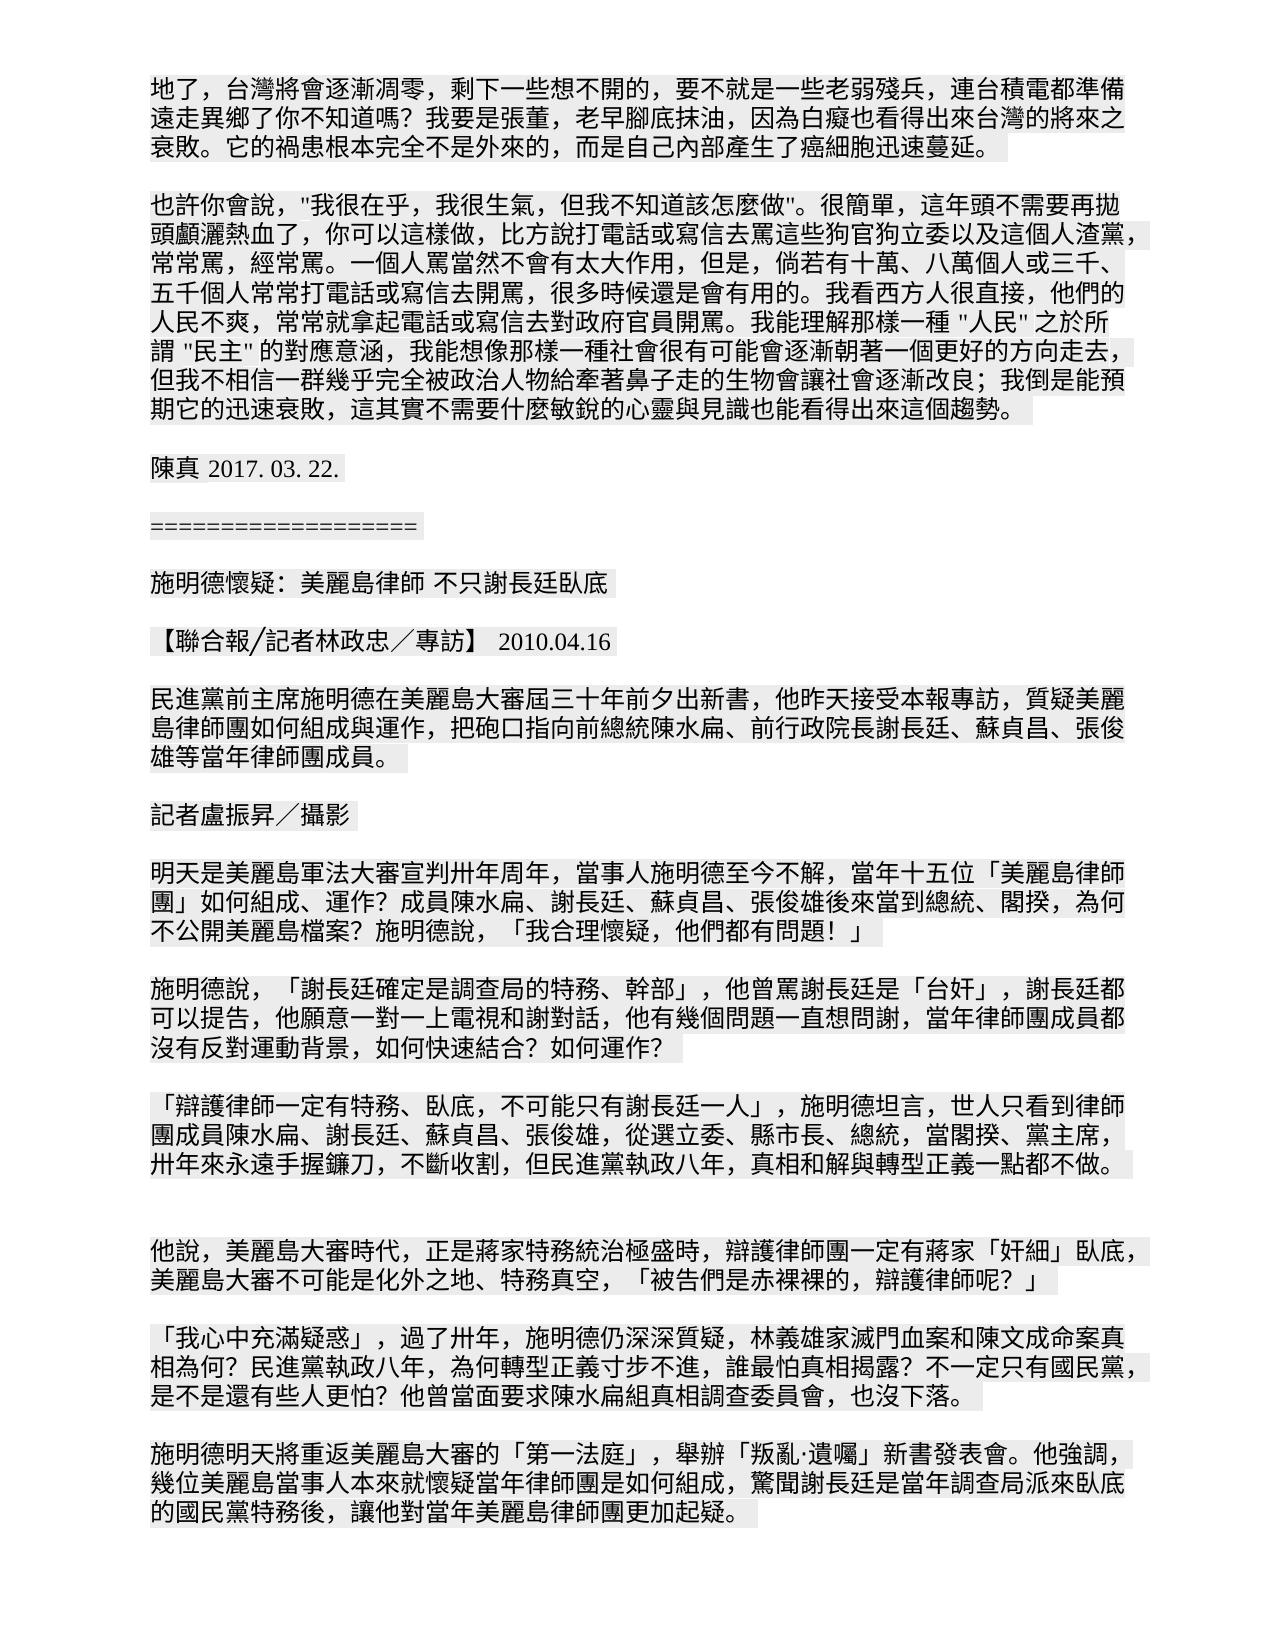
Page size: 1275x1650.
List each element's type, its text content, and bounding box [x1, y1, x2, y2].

text 底下施明德的事是幾年前的 "新聞"。我常納悶，台灣人不知道是健忘還是無感，好像根本記不住事情，即便天大的事，幾分鐘就忘了，要不就是完全沒有感覺，毫無反應，不管政治如何齷齪，好像永遠都無法擁有自己的真實感受與見解，永遠等著主流媒體及主流政治勢力來告訴我們應該高興還是應該憤怒，應該關注還是應該忽而略之，應該火大還是應該一笑置之。 林義雄常用這樣一個對比來形容台灣的政治："無恥政客 VS.善良人民"。但我覺得這樣一種圖像的呈現無法切合真實。在我看來，台灣的政治比較像是長這樣："好一點的政客 VS. 人渣政客"，至於 "(台灣)人民"，其實是不存在的，它只是一種旁觀者，一種被動員的工具，棋局之中並無所謂 "人民" 的一席之地。在這種情況下，兩種類型的政客進行鬥爭，誰將勝出，不言可喻。 所謂邪不勝正，此理並非不證自明，而是有個前提要件，那就是它只會發生在一種 "在乎正邪" 的社會裏頭，"正" 才有可能在一種實質的意義上打贏 "邪"，而使得社會朝一個好的方向進化，反之則 "反淘汰"；越是人渣，越容易當道，整個社會便也越來越不堪。 倘若我所謂的 "好一點的政客 VS. 人渣政客" 這樣一種政治圖像確實比較合乎真實，那麼，這樣一種政治，它基本上根本不是所謂藍綠之爭，而是一種 "正不勝邪"、"人渣不斷茁壯、不斷成功消滅好人" 的一種反淘汰過程。在這歷史過程中，你可以清楚看到，所謂 "人民" 事實上是沒有任何決策與發言權的，它只是主流一方藉以操弄動員的工具。不管哪一面旗子當家其實都不是重點，重點是，"人民" 永遠效忠於主流得勢的那一方。 在這歷史過程中，你也可以清楚看到，表面上的藍綠政治立場或所謂統獨，其實同樣也只是一種手段，而非目的本身。哪一種手段容易使得開，容易使得狠，使得具有最大殺傷力，此一手段就會逐漸成為主流。這也是為什麼早在30年前當台獨就咱那小貓兩三隻時我就能預見有一天台獨很有可能會有壓倒性的支持度，因為不管從主客觀哪一種因素來看，其實都早已預設了這樣的結果。 至於往後如何演變，姑且略過不表。在此我只是想說，表面上旗子換了顏色，政黨輪替了，但骨子裏其實什麼也沒變，與其說藍敗綠勝，不如說陰暗邪惡的那一套思維與作法乃至原班人馬，始終都是贏家，根本什麼也沒變。國、民兩黨中，各自擁有的人渣勢力不斷聚攏、融合、交配，演化成為一個新興勢力。在這個意義上，它確實是 "新" 的，因其前所未見；但在善惡是非的意義上，它卻完全是舊的，玩的全是陰暗邪門的老把戲：憑藉各種謊言與暴力以及權力與資源，進行斂財，擴權，威嚇利誘，乃至無法無天。 這有點像癌細胞的擴散與轉移那樣，當 "好細胞" 根本打不過 "壞細胞"，壞細胞就會加速擴散蔓延，吸引更多的壞細胞加入或使好細胞也跟著產生病變。 這個人渣詐騙集團全方位騙得所有權力不過也才十個月，幾乎日行一惡，為惡與擴散速度之快，若非親歷其中，實難想像；依此速度，台灣很快就會走入癌症末期。讓我更覺得不可思議的是：這個根本不存在任何具體意義的所謂 "台灣人民"，不管人渣如何惡搞，居然完全視而不見，聽而不聞。 有時我都很納悶，台灣又不是我的小孩，好壞全歸我家的事。既然它不是 "我的" 小孩，既然你也一樣身處其中，深受其害，怎麼我的整個生活周遭幾乎完完全全看不見半個人影呢？幾乎沒有一個在乎的。我能理解各方清高空靈之士眼界之高，品味之深，關注的全是大格局、大國際，親近的全是高藝術、高文化，在乎那彷彿意味著千秋萬世的概念世界與靈魂志業，根本不屑於確實十分猥瑣而卑微的島內政治現實；台灣即便整個沉到海底，事實上對於整個大世界，的確一點影響也沒有。問題是，事情大或小往往得看你身處何處而定。一千公里外的一團大便你也許不需要在乎，但你家若一屋子全是大便，而你卻說你只關心宇宙與地球的永續生存，那不是很奇怪嗎？而且，在你心胸很大之前，你總該 "先" 關注那所謂小的吧？一個人有可能不在乎他眼前的饑荒餓莩，卻在乎一萬公里外的糧食短缺嗎？ 再說，你也許可以很清高，不屑政治，但你總該屑一下你和你家人的基本健康吧？你不知道人渣黨這兩天竟然偷偷摸摸、莫名其妙、荒天下之大唐地放寬一百多項農產品的農藥管制標準嗎？甚至由零檢出一舉放寬到超標數十倍，保證讓你得肝癌、卵巢癌、腎衰竭，保證讓你不孕、神經受損...等等等。 從來只聽過食品安全標準與各項環境安全檢測指標是隨著生活水平的提高而越來越進步，越來越嚴格，怎麼可能會有人不但大開健康與文明倒車，對毒物如此不設限，這樣你以後還敢喝茶還敢買蔬菜水果吃嗎？這個人渣黨是瘋了嗎？但我可以很負責任地跟你說，他們不但沒有瘋，而且為一己謀取暴利的算盤打得比過去更精更猛了。人渣黨之所以如此積極而且完全是偷偷摸摸地、先斬後奏地幹這種人神共憤的怪事，無非就是為了給往後開放各種外國有毒食品進口先開一道方便門，不惜出賣眾人的基本生命健康。其中最主要的 "外國"，當然就是日本和美國。也就是說，正是人渣黨的主子要他們這麼做，往後再毒的東西統統都可以輕易進口，因為當你訂出這樣一個有訂等於沒有訂的無限寬廣的檢驗標準時，任何有毒食品都很難不合格。 如果連這樣你還是不生氣不在乎無所謂沒感覺，甚至懶得知道發生什麼事，那我真心覺得很無言。長年困居島上，跟這樣一群人當同胞，實在是有夠痛苦而且非常危險，因為你等於是被迫得把自己的命運交到這樣一群低能無感到很難想像的同胞手裏，就只因為無腦的人數遠遠比有腦子的多，就得被迫陪葬。我沒法想像世界上怎麼會洗腦出這樣一群人，從舊國民黨到人渣黨，半個多世紀來整天喊民主，自我歌頌，得意非凡，但他其實連一丁點的腦子和心靈也沒有。 我知道綠油油的生物又要叫罵些什麼了，全屬固定台詞，例如："過不慣台灣寶島的民主生活，那就滾回專制獨裁的中國去！"。老實說，有點辦法的老早一個個全滾到全世界各地了，台灣將會逐漸凋零，剩下一些想不開的，要不就是一些老弱殘兵，連台積電都準備遠走異鄉了你不知道嗎？我要是張董，老早腳底抹油，因為白癡也看得出來台灣的將來之衰敗。它的禍患根本完全不是外來的，而是自己內部產生了癌細胞迅速蔓延。 也許你會說，"我很在乎，我很生氣，但我不知道該怎麼做"。很簡單，這年頭不需要再拋頭顱灑熱血了，你可以這樣做，比方說打電話或寫信去罵這些狗官狗立委以及這個人渣黨，常常罵，經常罵。一個人罵當然不會有太大作用，但是，倘若有十萬、八萬個人或三千、五千個人常常打電話或寫信去開罵，很多時候還是會有用的。我看西方人很直接，他們的人民不爽，常常就拿起電話或寫信去對政府官員開罵。我能理解那樣一種 "人民" 之於所謂 "民主" 的對應意涵，我能想像那樣一種社會很有可能會逐漸朝著一個更好的方向走去，但我不相信一群幾乎完全被政治人物給牽著鼻子走的生物會讓社會逐漸改良；我倒是能預期它的迅速衰敗，這其實不需要什麼敏銳的心靈與見識也能看得出來這個趨勢。 陳真 2017. 03. 22. =================== 施明德懷疑：美麗島律師 不只謝長廷臥底 【聯合報╱記者林政忠／專訪】 2010.04.16 民進黨前主席施明德在美麗島大審屆三十年前夕出新書，他昨天接受本報專訪，質疑美麗島律師團如何組成與運作，把砲口指向前總統陳水扁、前行政院長謝長廷、蘇貞昌、張俊雄等當年律師團成員。 記者盧振昇／攝影 明天是美麗島軍法大審宣判卅年周年，當事人施明德至今不解，當年十五位「美麗島律師團」如何組成、運作？成員陳水扁、謝長廷、蘇貞昌、張俊雄後來當到總統、閣揆，為何不公開美麗島檔案？施明德說，「我合理懷疑，他們都有問題！」 施明德說，「謝長廷確定是調查局的特務、幹部」，他曾罵謝長廷是「台奸」，謝長廷都可以提告，他願意一對一上電視和謝對話，他有幾個問題一直想問謝，當年律師團成員都沒有反對運動背景，如何快速結合？如何運作？ 「辯護律師一定有特務、臥底，不可能只有謝長廷一人」，施明德坦言，世人只看到律師團成員陳水扁、謝長廷、蘇貞昌、張俊雄，從選立委、縣市長、總統，當閣揆、黨主席，卅年來永遠手握鐮刀，不斷收割，但民進黨執政八年，真相和解與轉型正義一點都不做。 他說，美麗島大審時代，正是蔣家特務統治極盛時，辯護律師團一定有蔣家「奸細」臥底，美麗島大審不可能是化外之地、特務真空，「被告們是赤裸裸的，辯護律師呢？」 「我心中充滿疑惑」，過了卅年，施明德仍深深質疑，林義雄家滅門血案和陳文成命案真相為何？民進黨執政八年，為何轉型正義寸步不進，誰最怕真相揭露？不一定只有國民黨，是不是還有些人更怕？他曾當面要求陳水扁組真相調查委員會，也沒下落。 施明德明天將重返美麗島大審的「第一法庭」，舉辦「叛亂‧遺囑」新書發表會。他強調，幾位美麗島當事人本來就懷疑當年律師團是如何組成，驚聞謝長廷是當年調查局派來臥底的國民黨特務後，讓他對當年美麗島律師團更加起疑。 施明德太太陳嘉君在新書序文指出，戒嚴時期，任何人聽到懲治叛亂條例可處死刑的「二條一」，無不雙腳癱軟，余登發案的吳泰安在法庭求饒，謝東閔郵包爆炸案王幸男被捕後向情治人員下跪哭求饒恕，隨後吞滾水，假自殺真求生，並全盤供出台獨聯盟的機密換取免死，但大家都能同情、憐憫，未予斥責。 她說，美麗島八名被告遭「二條一」起訴後，無人求饒，時窮節乃見。 ================= 「菜洗久一點」蔡政府放寬農藥殘留20倍 2017年03月21日 中國時報 鄭郁蓁／台北報導 衛福部食藥署逕自公告放寬共128項蔬果植物的農藥殘留容許量。 吃蔬菜配農藥？衛福部食藥署上周三逕自公告放寬共128項蔬果植物等農產品的農藥殘留容許量，包含萵苣從過去的不得殘留，放寬到 10PPM，國民黨立委陳宜民痛批「放寬達20倍！」食安、藥安連環爆，「難道我們新政府解決食安問題，就是提高農藥的殘留標準嗎？」 食藥署3月15日公布最新「農藥殘留容許量標準」，修正內容共修改22種農藥於各類蔬果植物等農產品128項殘留容許量，並增訂小米、藜於雜糧類，落葵、麻薏等小葉菜類，該草案將進行為期60天的預告評論期。 衛福部長陳時中昨天出席立法院衛環委員會，進行「食安、藥安連環爆─食安五環破功？藥品履歷制度建立規畫」專案報告。立委陳宜民指出，食藥署上周三默默逕行對外公告，將提高農產品農藥殘留量，罔顧人民健康。 陳宜民舉高麗菜、大白菜、青江菜等葉菜類可使用的「達滅芬」為例，已故的林口長庚醫院臨床毒物科主任林杰樑就曾提醒，因葉菜表面積比番茄、葡萄等水果還大，若沒有正確使用農藥，殘留量與風險都會比較高。 陳宜民說，菜農常用達滅芬，原先標準規定不得驗出，但2009年改0.5ppm，2012年又放寬為2.5 ppm，現在甚至放寬到10ppm，完全無視滅達芬的毒性，有危害人體健康疑慮，恐造成生殖、神經系統的損害，甚至導致不孕，如果長期攝取累積過量，會對肝臟和腎臟造成傷害。 另外包含澳洲、日本茶葉根本不能使用「氟派瑞（Fluopyram）」，其他水果如香蕉只有0.1，台灣卻一口氣放寬到6ppm，尤其生菜沙拉的萵苣，「通常商家只會簡單清洗就直接給客人吃，無良一點甚至不洗，每天吃真的沒有問題嗎」？建議民眾，為求自保，以後「菜一定要洗久一點」。 =================== 傷肝腎的農藥 政府竟放寬殘留標準到20倍 2017/03/21 三立新聞 政治中心／綜合報導 「以後的菜要洗久一點了嗎？」本月15日衛生福利部發佈了「農藥殘留容許量標準」修正內容，裡頭增修訂22種農藥在蔬果等農產品128項殘留容許量，其中曾被已故毒物專家林杰樑點名會對肝、腎造成傷害的「達滅芬（Dimethomorph）」，此次竟一口氣放寬到20倍，從原本的不得殘留到現在可殘留10PPM；對此，國民黨立委陳宜民忍不住痛批政府「農藥殘留標準『毒』步全球」外，也質疑負責把關食安的部門未經評估，根本就是狀況外。 達滅芬（Dimethomorph）在半結球與不結球萵苣之殘留標準一口氣放寬到20倍。（示意圖／資料照） 針對衛福部所公告的「農藥殘留容許量標準」修正，陳宜民認為這樣放寬標準根本是毒害國民健康，他點出，像是原本規定不得殘留的達滅芬（Dimethomorph），在2009年提高可殘留為0.5PPM，接著2012年時又放寬為2.5PPM，不過現在政府卻一口氣提高到可殘留量10PPM，直接放寬20倍的量。更重要的是，在2014年的國際研究期刊中就載明道，新興農藥氟派瑞（Fluopyram）在老鼠實驗中發現，可能會造成甲狀腺及肝臟腫瘤，但政府這次卻一口氣開放到6PPM，而且還是沒有經過實驗研究的狀況下，讓陳宜民匪夷所思，忍不住質疑：「是否降低對食品安全標準就是解決食安問題的方法？」 不僅如此，陳宜民更補充表示，農藥氟派瑞在很多國家上都是不被容許殘留的，就算可殘留量也相當的小，像是美國就分成dried和instant，而dried就是只容許 1.0PPM，至於日本、澳洲等國，在茶葉上是完全要求不得使用農藥氟派瑞，而歐盟與WTO對茶葉纇的標準則是設定 0.05PPM。反觀台灣一開放就是 6 PPM。 [150, 75, 1125, 1556]
